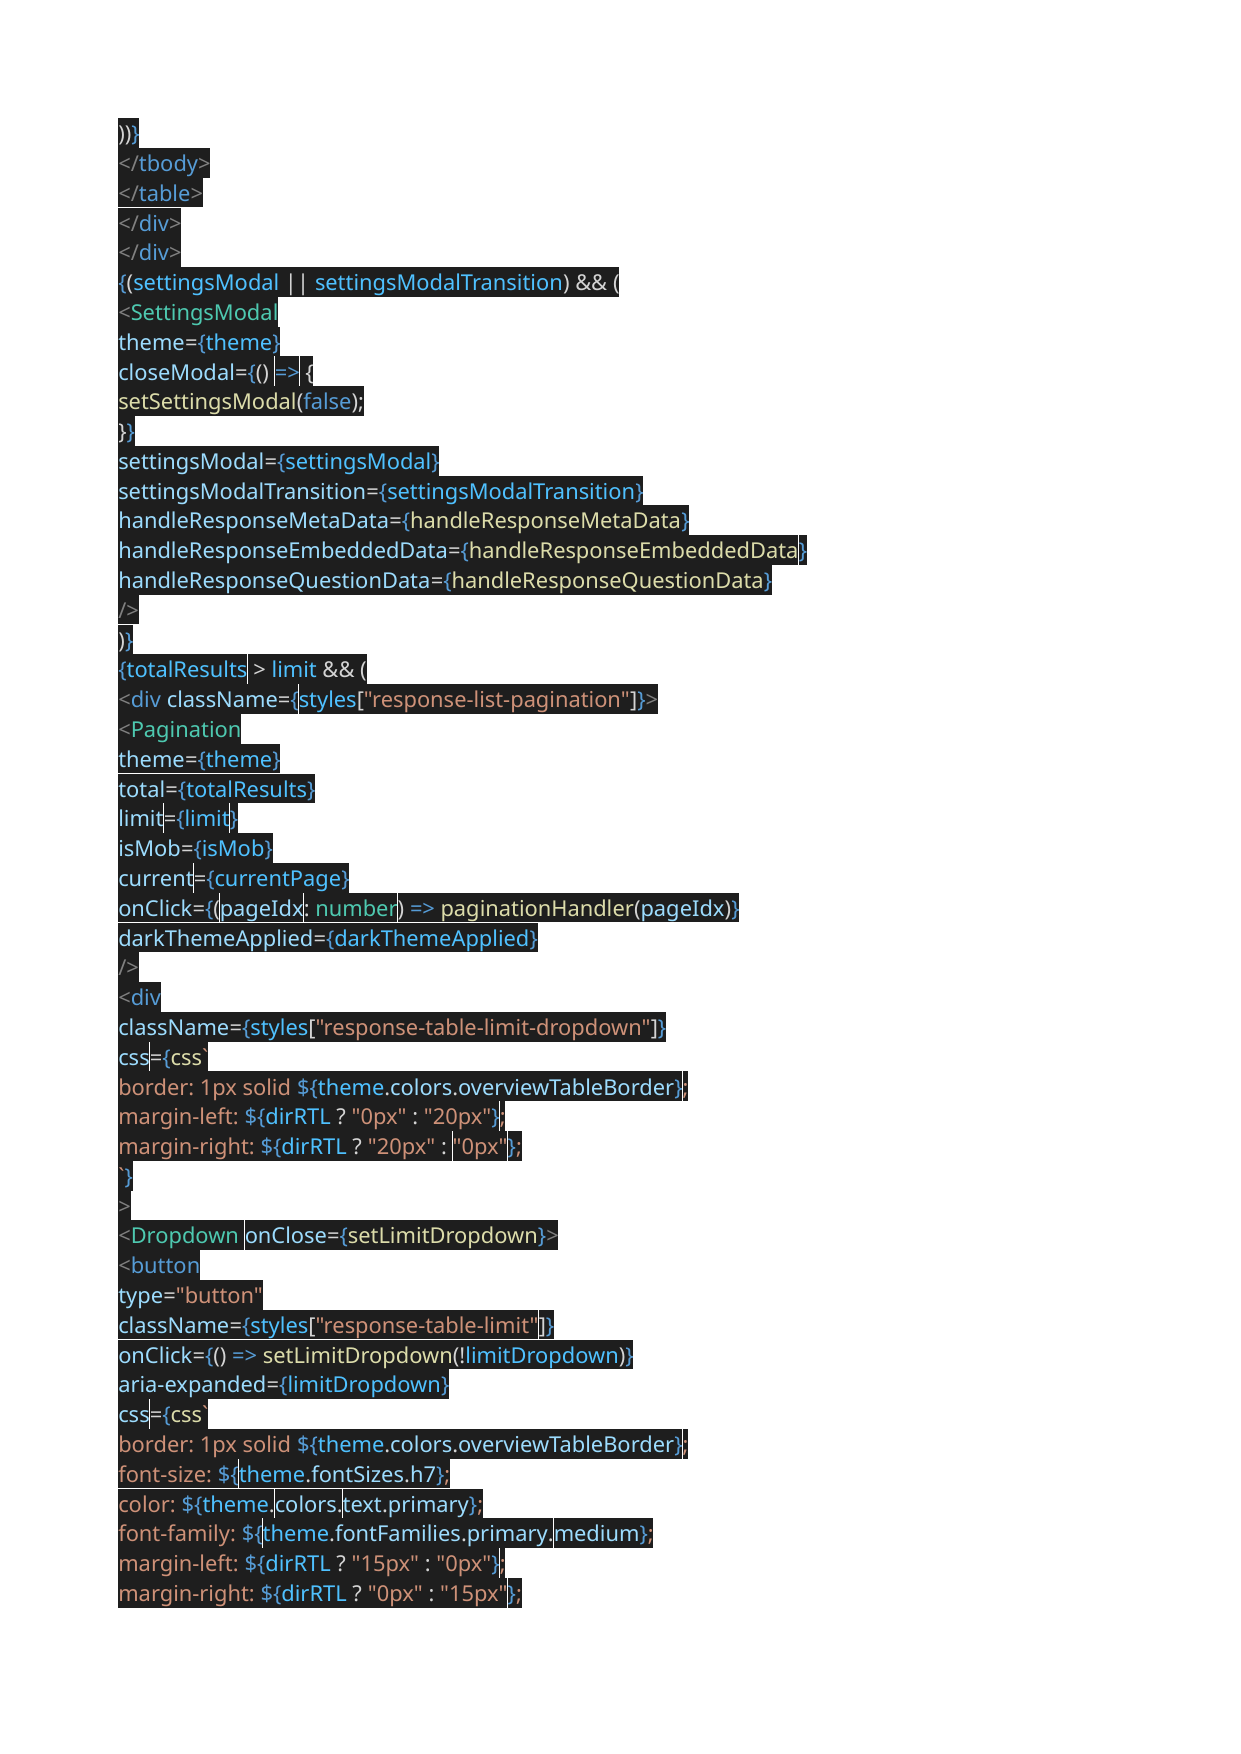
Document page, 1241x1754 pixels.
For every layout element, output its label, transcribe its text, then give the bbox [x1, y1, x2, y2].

text handleResponseQuestionData={handleResponseQuestionData} [118, 565, 1122, 595]
text font-family: ${theme.fontFamilies.primary.medium}; [118, 1518, 1122, 1548]
text limit={limit} [118, 803, 1122, 833]
text </tbody> [118, 148, 1122, 178]
text settingsModal={settingsModal} [118, 446, 1122, 476]
text font-size: ${theme.fontSizes.h7}; [118, 1459, 1122, 1488]
text > [118, 1191, 1122, 1220]
text <SettingsModal [118, 297, 1122, 327]
text <button [118, 1250, 1122, 1280]
text <Dropdown onClose={setLimitDropdown}> [118, 1220, 1122, 1250]
text </table> [118, 178, 1122, 207]
text closeModal={() => { [118, 356, 1122, 386]
text <Pagination [118, 714, 1122, 744]
text `} [118, 1161, 1122, 1191]
text /> [118, 595, 1122, 624]
text margin-left: ${dirRTL ? "0px" : "20px"}; [118, 1101, 1122, 1131]
text handleResponseEmbeddedData={handleResponseEmbeddedData} [118, 535, 1122, 565]
text handleResponseMetaData={handleResponseMetaData} [118, 505, 1122, 535]
text {totalResults > limit && ( [118, 654, 1122, 684]
text theme={theme} [118, 744, 1122, 773]
text settingsModalTransition={settingsModalTransition} [118, 476, 1122, 505]
text color: ${theme.colors.text.primary}; [118, 1488, 1122, 1518]
text className={styles["response-table-limit"]} [118, 1310, 1122, 1339]
text total={totalResults} [118, 773, 1122, 803]
text theme={theme} [118, 327, 1122, 356]
text css={css` [118, 1042, 1122, 1071]
text isMob={isMob} [118, 833, 1122, 863]
text className={styles["response-table-limit-dropdown"]} [118, 1012, 1122, 1042]
text type="button" [118, 1280, 1122, 1310]
text border: 1px solid ${theme.colors.overviewTableBorder}; [118, 1071, 1122, 1101]
text darkThemeApplied={darkThemeApplied} [118, 922, 1122, 952]
text css={css` [118, 1399, 1122, 1429]
text </div> [118, 207, 1122, 237]
text <div className={styles["response-list-pagination"]}> [118, 684, 1122, 714]
text )} [118, 624, 1122, 654]
text {(settingsModal || settingsModalTransition) && ( [118, 267, 1122, 297]
text aria-expanded={limitDropdown} [118, 1369, 1122, 1399]
text onClick={(pageIdx: number) => paginationHandler(pageIdx)} [118, 893, 1122, 922]
text margin-right: ${dirRTL ? "0px" : "15px"}; [118, 1578, 1122, 1608]
text }} [118, 416, 1122, 446]
text /> [118, 952, 1122, 982]
text onClick={() => setLimitDropdown(!limitDropdown)} [118, 1339, 1122, 1369]
text <div [118, 982, 1122, 1012]
text setSettingsModal(false); [118, 386, 1122, 416]
text border: 1px solid ${theme.colors.overviewTableBorder}; [118, 1429, 1122, 1459]
text current={currentPage} [118, 863, 1122, 893]
text margin-left: ${dirRTL ? "15px" : "0px"}; [118, 1548, 1122, 1578]
text margin-right: ${dirRTL ? "20px" : "0px"}; [118, 1131, 1122, 1161]
text </div> [118, 237, 1122, 267]
text ))} [118, 118, 1122, 148]
